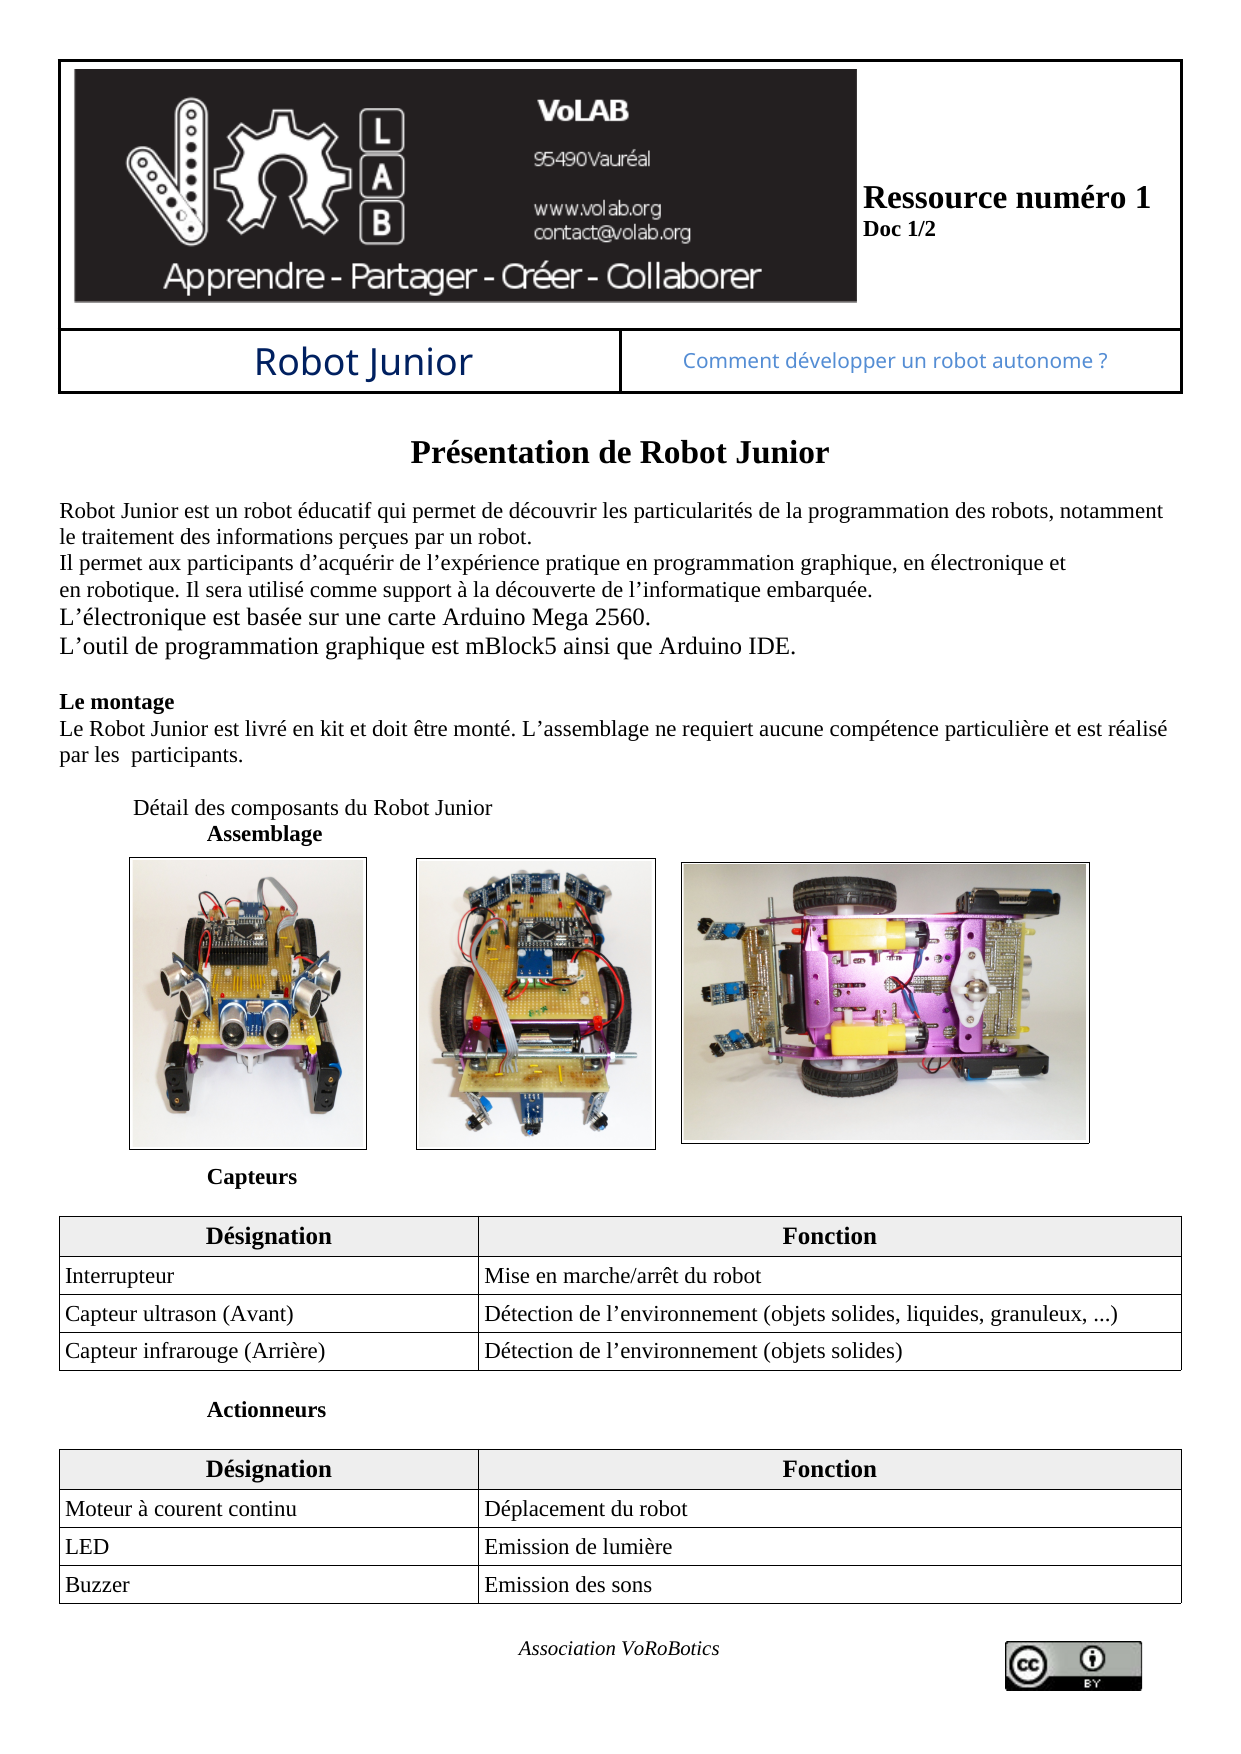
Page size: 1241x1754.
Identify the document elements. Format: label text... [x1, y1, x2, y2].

table_header Ressource numéro 1 Doc 1/2 [61, 62, 1180, 328]
table_cell Mise en marche/arrêt du robot [479, 1257, 1181, 1294]
subtitle Présentation de Robot Junior [59, 432, 1181, 470]
text L’électronique est basée sur une carte Arduino Mega 2560. [59, 602, 1181, 631]
text Le montage [59, 688, 1181, 715]
table_cell Déplacement du robot [479, 1490, 1181, 1527]
picture [132, 860, 364, 1147]
text Robot Junior est un robot éducatif qui permet de découvrir les particularités de la programmation des robots, notamment le traitement des informations perçues par un robot. [59, 497, 1181, 549]
table_cell LED [60, 1528, 478, 1565]
text Assemblage [59, 820, 1181, 847]
picture [419, 861, 652, 1147]
text Détail des composants du Robot Junior [59, 794, 1181, 820]
table_cell Capteur ultrason (Avant) [60, 1295, 478, 1332]
text Actionneurs [59, 1396, 1181, 1422]
table_cell Détection de l’environnement (objets solides, liquides, granuleux, ...) [479, 1295, 1181, 1332]
table_cell Moteur à courent continu [60, 1490, 478, 1527]
text Le Robot Junior est livré en kit et doit être monté. L’assemblage ne requiert aucune compétence particulière et est réalisé par les participants. [59, 715, 1181, 767]
text en robotique. Il sera utilisé comme support à la découverte de l’informatique embarquée. [59, 576, 1181, 602]
table_cell Détection de l’environnement (objets solides) [479, 1333, 1181, 1369]
picture [683, 864, 1086, 1140]
table_header Fonction [479, 1217, 1181, 1256]
table_header Désignation [60, 1217, 478, 1256]
table_header Fonction [479, 1450, 1181, 1489]
text Il permet aux participants d’acquérir de l’expérience pratique en programmation graphique, en électronique et [59, 549, 1181, 576]
table_cell Interrupteur [60, 1257, 478, 1294]
table_cell Emission de lumière [479, 1528, 1181, 1565]
text L’outil de programmation graphique est mBlock5 ainsi que Arduino IDE. [59, 631, 1181, 660]
picture [73, 69, 857, 303]
picture [1005, 1641, 1143, 1691]
table_cell Robot Junior [61, 331, 619, 391]
table_cell Buzzer [60, 1566, 478, 1603]
table_cell Emission des sons [479, 1566, 1181, 1603]
table_header Désignation [60, 1450, 478, 1489]
table_cell Capteur infrarouge (Arrière) [60, 1333, 478, 1369]
text Capteurs [59, 1163, 1181, 1189]
table_cell Comment développer un robot autonome ? [622, 331, 1180, 391]
